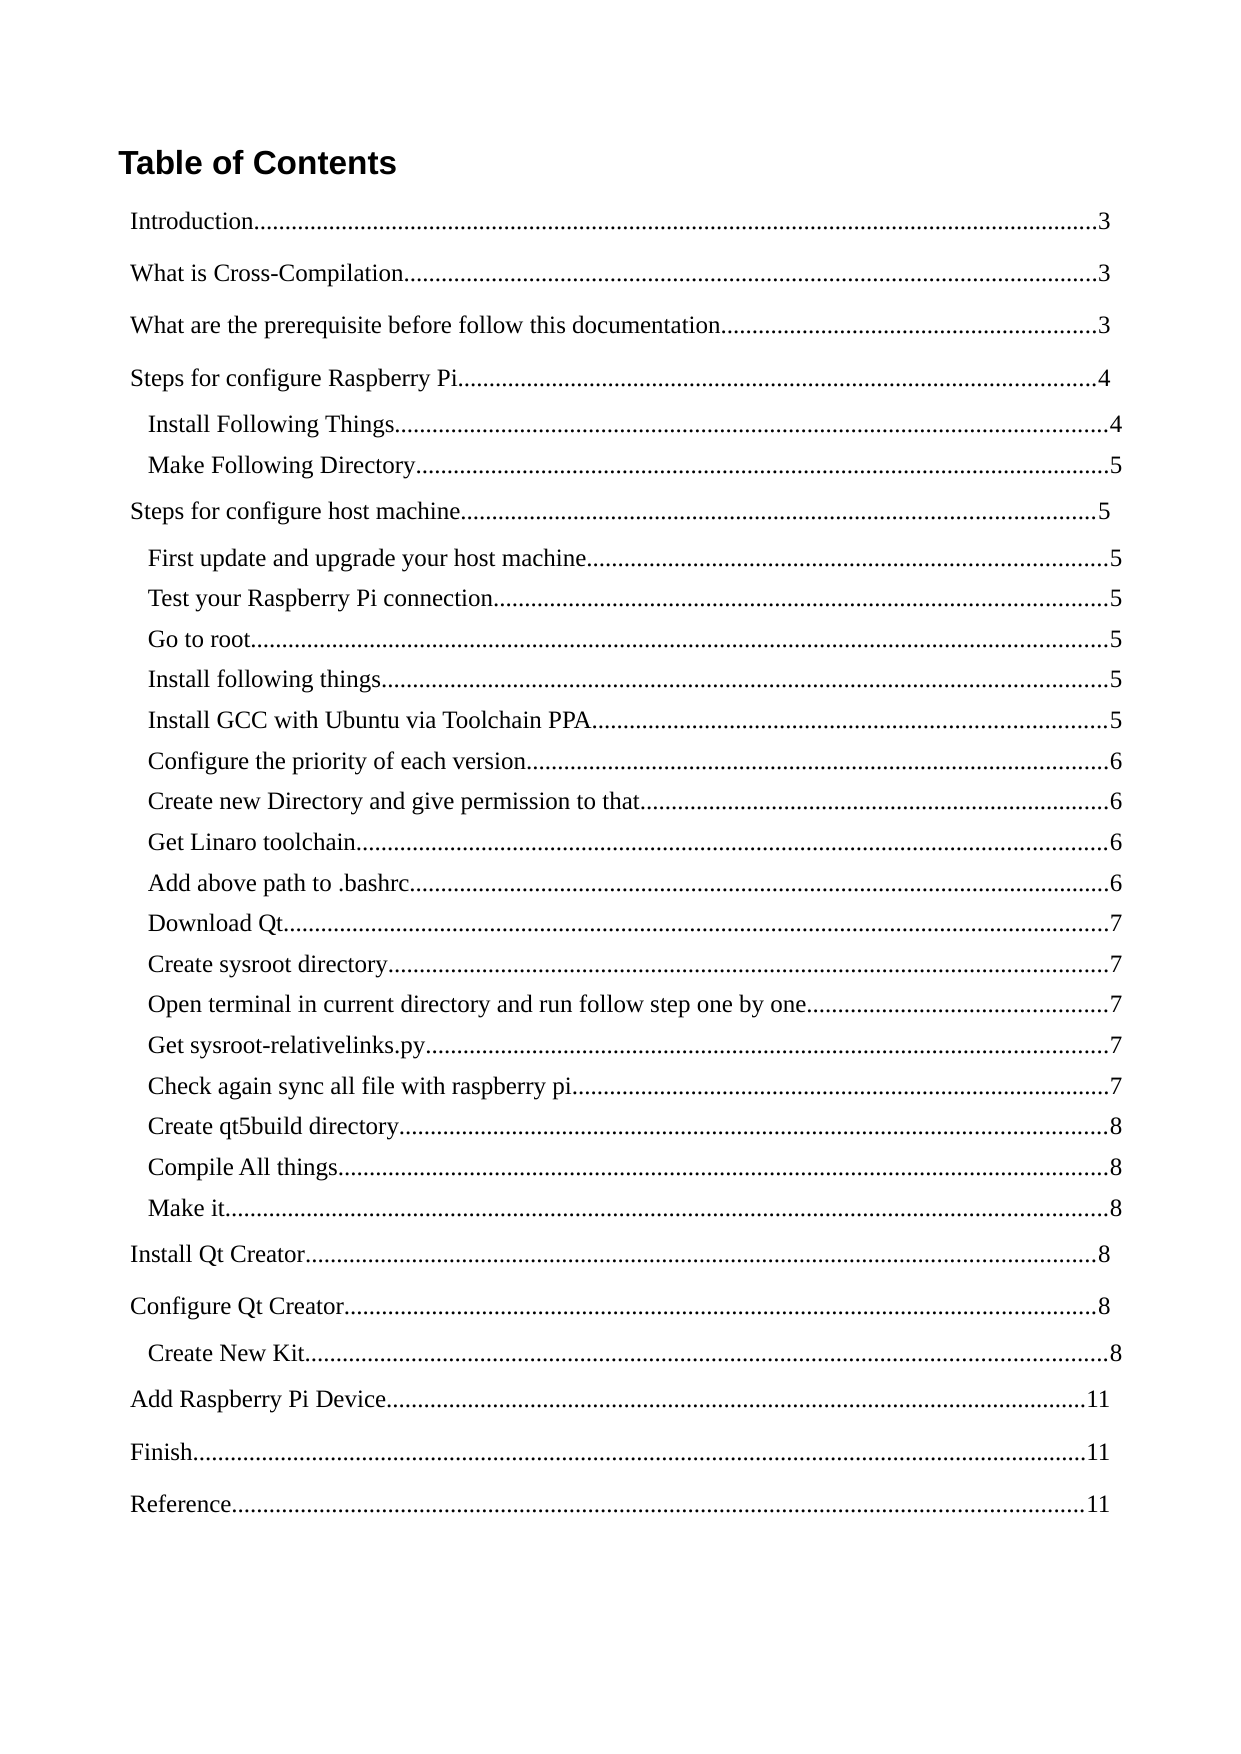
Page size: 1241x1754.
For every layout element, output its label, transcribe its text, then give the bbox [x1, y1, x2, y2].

text Introduction 3 [130, 206, 1110, 234]
text Go to root 5 [148, 624, 1122, 653]
text Open terminal in current directory and run follow step one by one 7 [148, 989, 1122, 1018]
text Get Linaro toolchain 6 [148, 827, 1122, 856]
text Configure the priority of each version 6 [148, 746, 1122, 774]
text Reference 11 [130, 1489, 1110, 1518]
text Compile All things 8 [148, 1152, 1122, 1181]
text Install following things 5 [148, 664, 1122, 693]
subtitle Table of Contents [118, 143, 1122, 182]
text Steps for configure host machine 5 [130, 496, 1110, 525]
text Add above path to .bashrc 6 [148, 868, 1122, 896]
text Create new Directory and give permission to that 6 [148, 786, 1122, 815]
text Download Qt 7 [148, 908, 1122, 937]
text Steps for configure Raspberry Pi 4 [130, 363, 1110, 391]
text What is Cross-Compilation 3 [130, 258, 1110, 287]
text Add Raspberry Pi Device 11 [130, 1384, 1110, 1413]
text First update and upgrade your host machine 5 [148, 543, 1122, 571]
text Install Qt Creator 8 [130, 1239, 1110, 1268]
text Get sysroot-relativelinks.py 7 [148, 1030, 1122, 1059]
text Create sysroot directory 7 [148, 949, 1122, 978]
text Create New Kit 8 [148, 1338, 1122, 1367]
text Configure Qt Creator 8 [130, 1291, 1110, 1320]
text Install GCC with Ubuntu via Toolchain PPA 5 [148, 705, 1122, 734]
text Finish 11 [130, 1437, 1110, 1465]
text Check again sync all file with raspberry pi 7 [148, 1071, 1122, 1099]
text Install Following Things 4 [148, 409, 1122, 438]
text What are the prerequisite before follow this documentation 3 [130, 310, 1110, 339]
text Test your Raspberry Pi connection 5 [148, 583, 1122, 612]
text Make Following Directory 5 [148, 450, 1122, 478]
text Create qt5build directory 8 [148, 1111, 1122, 1140]
text Make it 8 [148, 1193, 1122, 1221]
